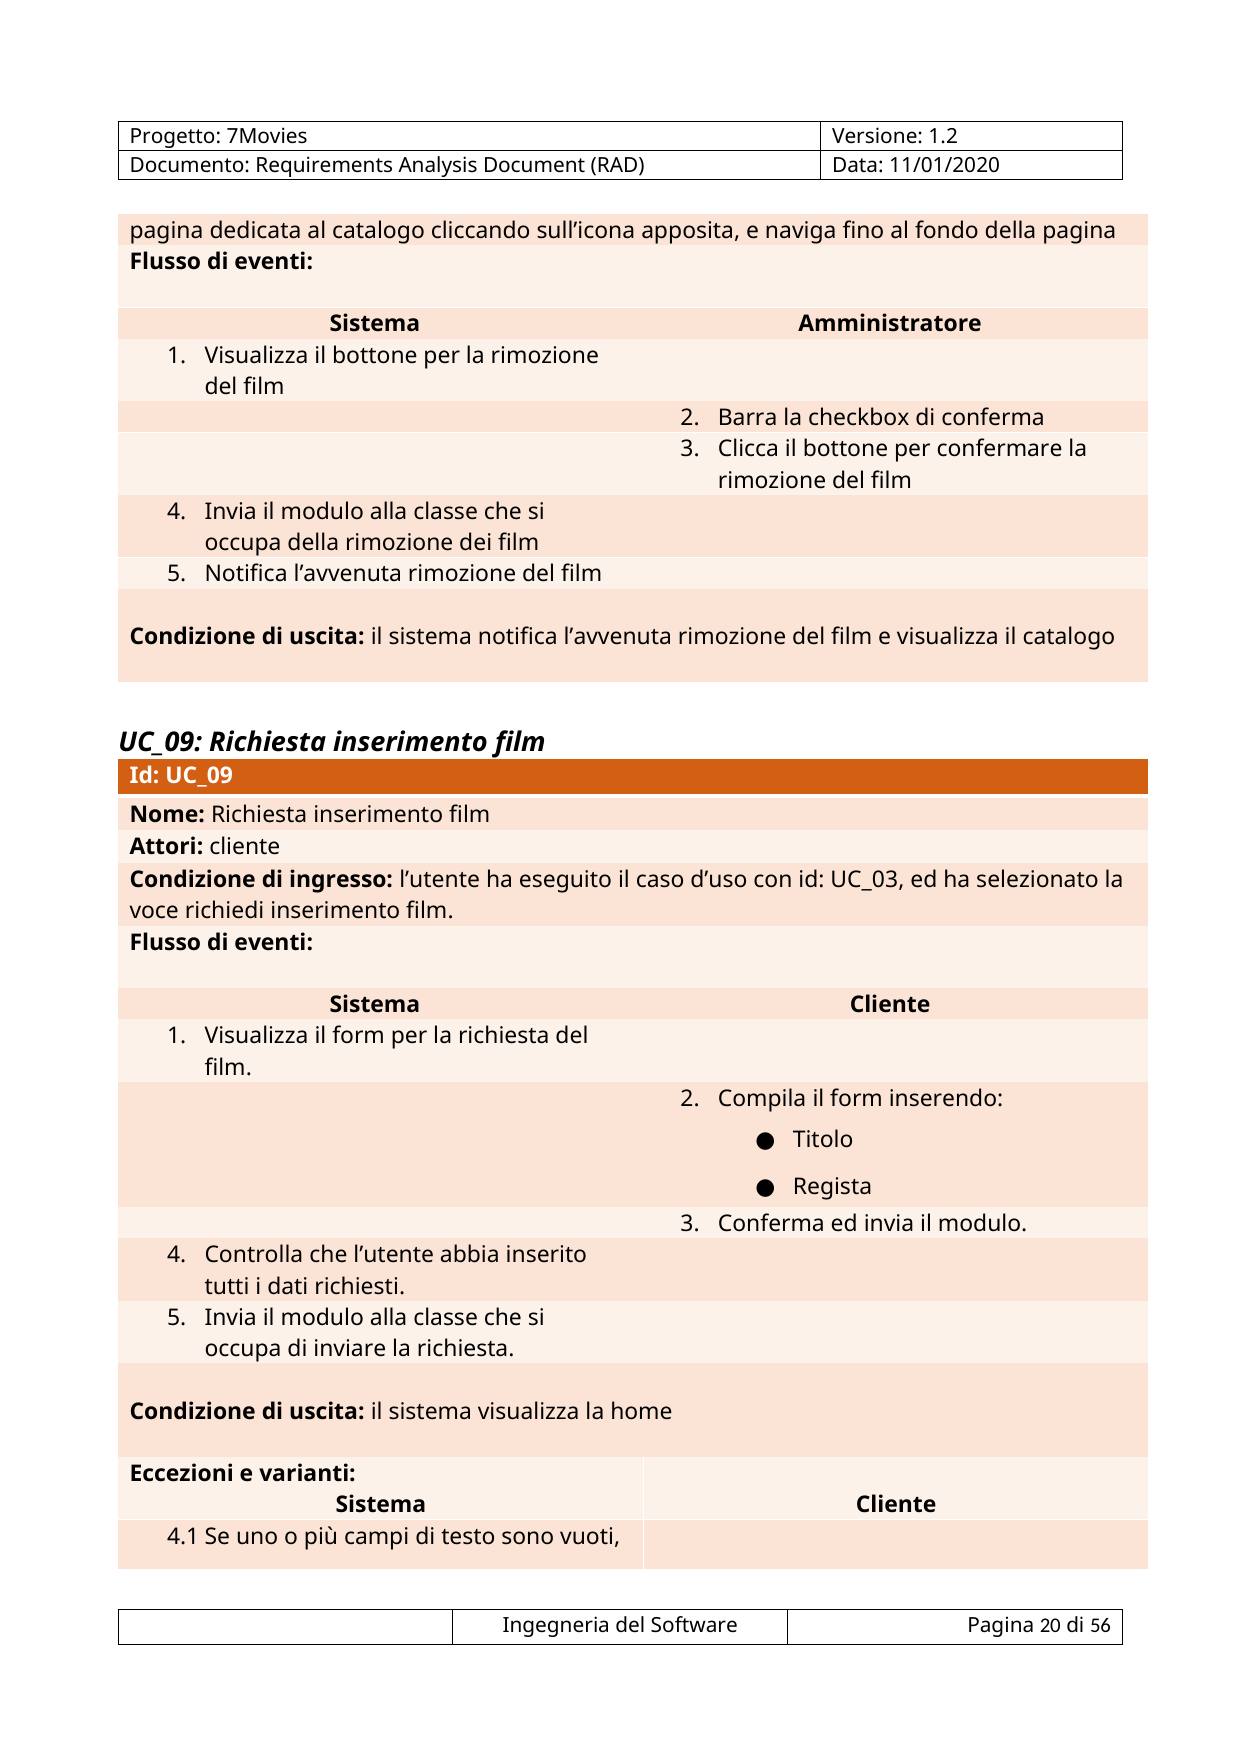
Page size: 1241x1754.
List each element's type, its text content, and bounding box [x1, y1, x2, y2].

table_cell [118, 401, 631, 432]
table_cell [631, 558, 1148, 589]
table_cell Se uno o più campi di testo sono vuoti, [118, 1520, 643, 1569]
text UC_09: Richiesta inserimento film [118, 722, 1122, 759]
table_cell [631, 1019, 1148, 1082]
table_cell Flusso di eventi: [118, 245, 631, 307]
table_cell Invia il modulo alla classe che si occupa della rimozione dei film [118, 495, 631, 557]
table_cell [631, 245, 1148, 307]
table_cell [118, 1082, 631, 1207]
table_cell Amministratore [631, 308, 1148, 339]
table_cell Compila il form inserendo: Titolo Regista [631, 1082, 1148, 1207]
table_cell Invia il modulo alla classe che si occupa di inviare la richiesta. [118, 1301, 631, 1363]
table_cell [631, 339, 1148, 401]
table_cell Sistema [118, 308, 631, 339]
table_cell Visualizza il form per la richiesta del film. [118, 1019, 631, 1082]
table_cell Condizione di ingresso: l’utente ha eseguito il caso d’uso con id: UC_03, ed ha selezionato la voce richiedi inserimento film. [118, 863, 1148, 926]
table_cell Clicca il bottone per confermare la rimozione del film [631, 433, 1148, 495]
table_cell Nome: Richiesta inserimento film [118, 798, 1148, 830]
table_cell [631, 495, 1148, 557]
table_cell Conferma ed invia il modulo. [631, 1207, 1148, 1238]
table_cell [631, 926, 1148, 988]
table_cell Cliente [644, 1457, 1148, 1519]
table_cell Sistema [118, 988, 631, 1019]
table_cell Controlla che l’utente abbia inserito tutti i dati richiesti. [118, 1238, 631, 1301]
table_cell [631, 1238, 1148, 1301]
table_cell [644, 1520, 1148, 1569]
table_cell Visualizza il bottone per la rimozione del film [118, 339, 631, 401]
table_cell Flusso di eventi: [118, 926, 631, 988]
table_cell Eccezioni e varianti: Sistema [118, 1457, 643, 1519]
table_cell [118, 433, 631, 495]
table_cell Barra la checkbox di conferma [631, 401, 1148, 432]
table_cell Condizione di uscita: il sistema notifica l’avvenuta rimozione del film e visualizza il catalogo [118, 589, 1148, 682]
table_cell pagina dedicata al catalogo cliccando sull’icona apposita, e naviga fino al fondo della pagina [118, 214, 1148, 245]
table_cell Attori: cliente [118, 830, 1148, 863]
table_cell Notifica l’avvenuta rimozione del film [118, 558, 631, 589]
table_cell [118, 1207, 631, 1238]
table_cell Cliente [631, 988, 1148, 1019]
table_cell Condizione di uscita: il sistema visualizza la home [118, 1363, 1148, 1457]
table_header Id: UC_09 [118, 759, 1148, 794]
table_cell [631, 1301, 1148, 1363]
